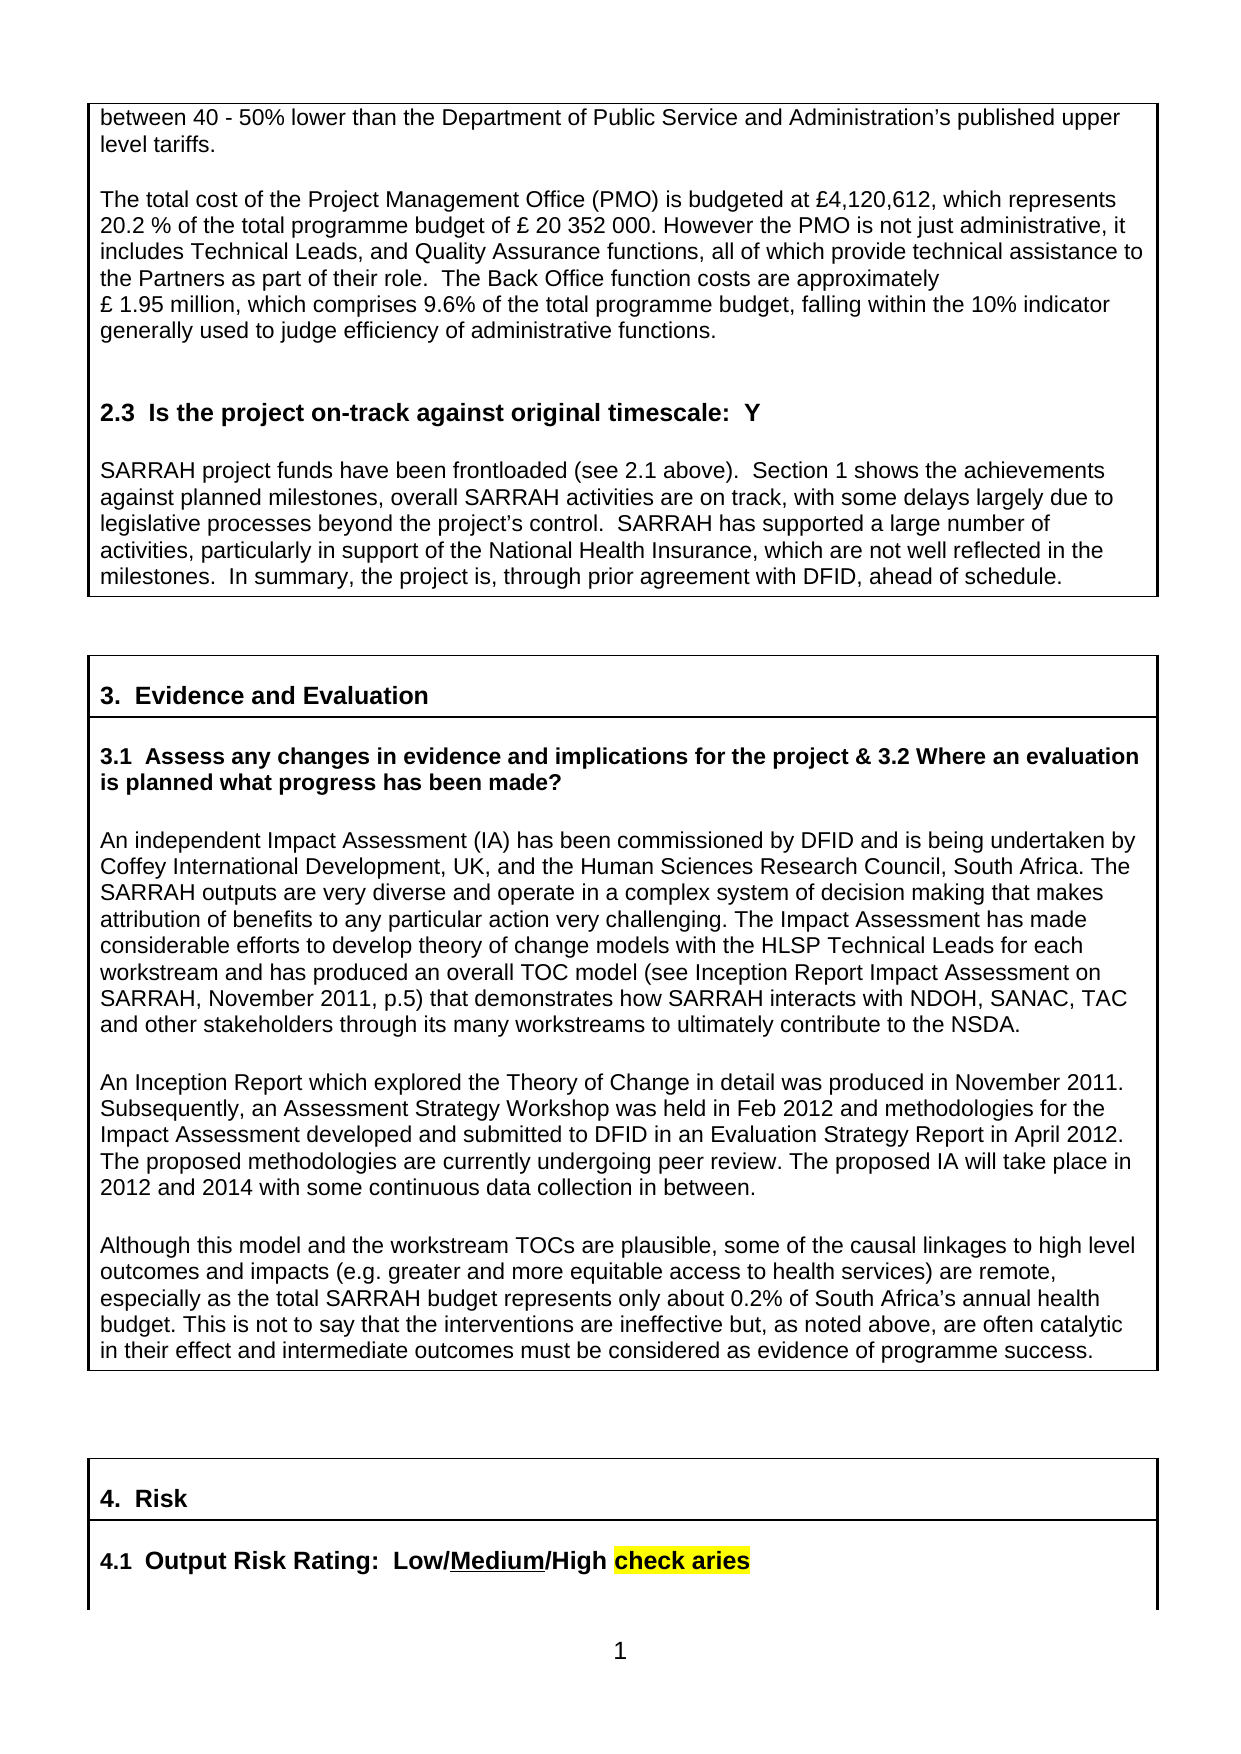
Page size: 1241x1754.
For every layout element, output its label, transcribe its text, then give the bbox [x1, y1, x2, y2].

table_cell 4.1 Output Risk Rating: Low/Medium/High check aries [90, 1521, 1156, 1609]
table_header 3. Evidence and Evaluation [90, 656, 1156, 716]
table_cell between 40 - 50% lower than the Department of Public Service and Administration’s published upper level tariffs. The total cost of the Project Management Office (PMO) is budgeted at £4,120,612, which represents 20.2 % of the total programme budget of £ 20 352 000. However the PMO is not just administrative, it includes Technical Leads, and Quality Assurance functions, all of which provide technical assistance to the Partners as part of their role. The Back Office function costs are approximately £ 1.95 million, which comprises 9.6% of the total programme budget, falling within the 10% indicator generally used to judge efficiency of administrative functions. 2.3 Is the project on-track against original timescale: Y SARRAH project funds have been frontloaded (see 2.1 above). Section 1 shows the achievements against planned milestones, overall SARRAH activities are on track, with some delays largely due to legislative processes beyond the project’s control. SARRAH has supported a large number of activities, particularly in support of the National Health Insurance, which are not well reflected in the milestones. In summary, the project is, through prior agreement with DFID, ahead of schedule. [90, 104, 1156, 596]
table_header 4. Risk [90, 1459, 1156, 1519]
table_cell 3.1 Assess any changes in evidence and implications for the project & 3.2 Where an evaluation is planned what progress has been made? An independent Impact Assessment (IA) has been commissioned by DFID and is being undertaken by Coffey International Development, UK, and the Human Sciences Research Council, South Africa. The SARRAH outputs are very diverse and operate in a complex system of decision making that makes attribution of benefits to any particular action very challenging. The Impact Assessment has made considerable efforts to develop theory of change models with the HLSP Technical Leads for each workstream and has produced an overall TOC model (see Inception Report Impact Assessment on SARRAH, November 2011, p.5) that demonstrates how SARRAH interacts with NDOH, SANAC, TAC and other stakeholders through its many workstreams to ultimately contribute to the NSDA. An Inception Report which explored the Theory of Change in detail was produced in November 2011. Subsequently, an Assessment Strategy Workshop was held in Feb 2012 and methodologies for the Impact Assessment developed and submitted to DFID in an Evaluation Strategy Report in April 2012. The proposed methodologies are currently undergoing peer review. The proposed IA will take place in 2012 and 2014 with some continuous data collection in between. Although this model and the workstream TOCs are plausible, some of the causal linkages to high level outcomes and impacts (e.g. greater and more equitable access to health services) are remote, especially as the total SARRAH budget represents only about 0.2% of South Africa’s annual health budget. This is not to say that the interventions are ineffective but, as noted above, are often catalytic in their effect and intermediate outcomes must be considered as evidence of programme success. [90, 718, 1156, 1370]
